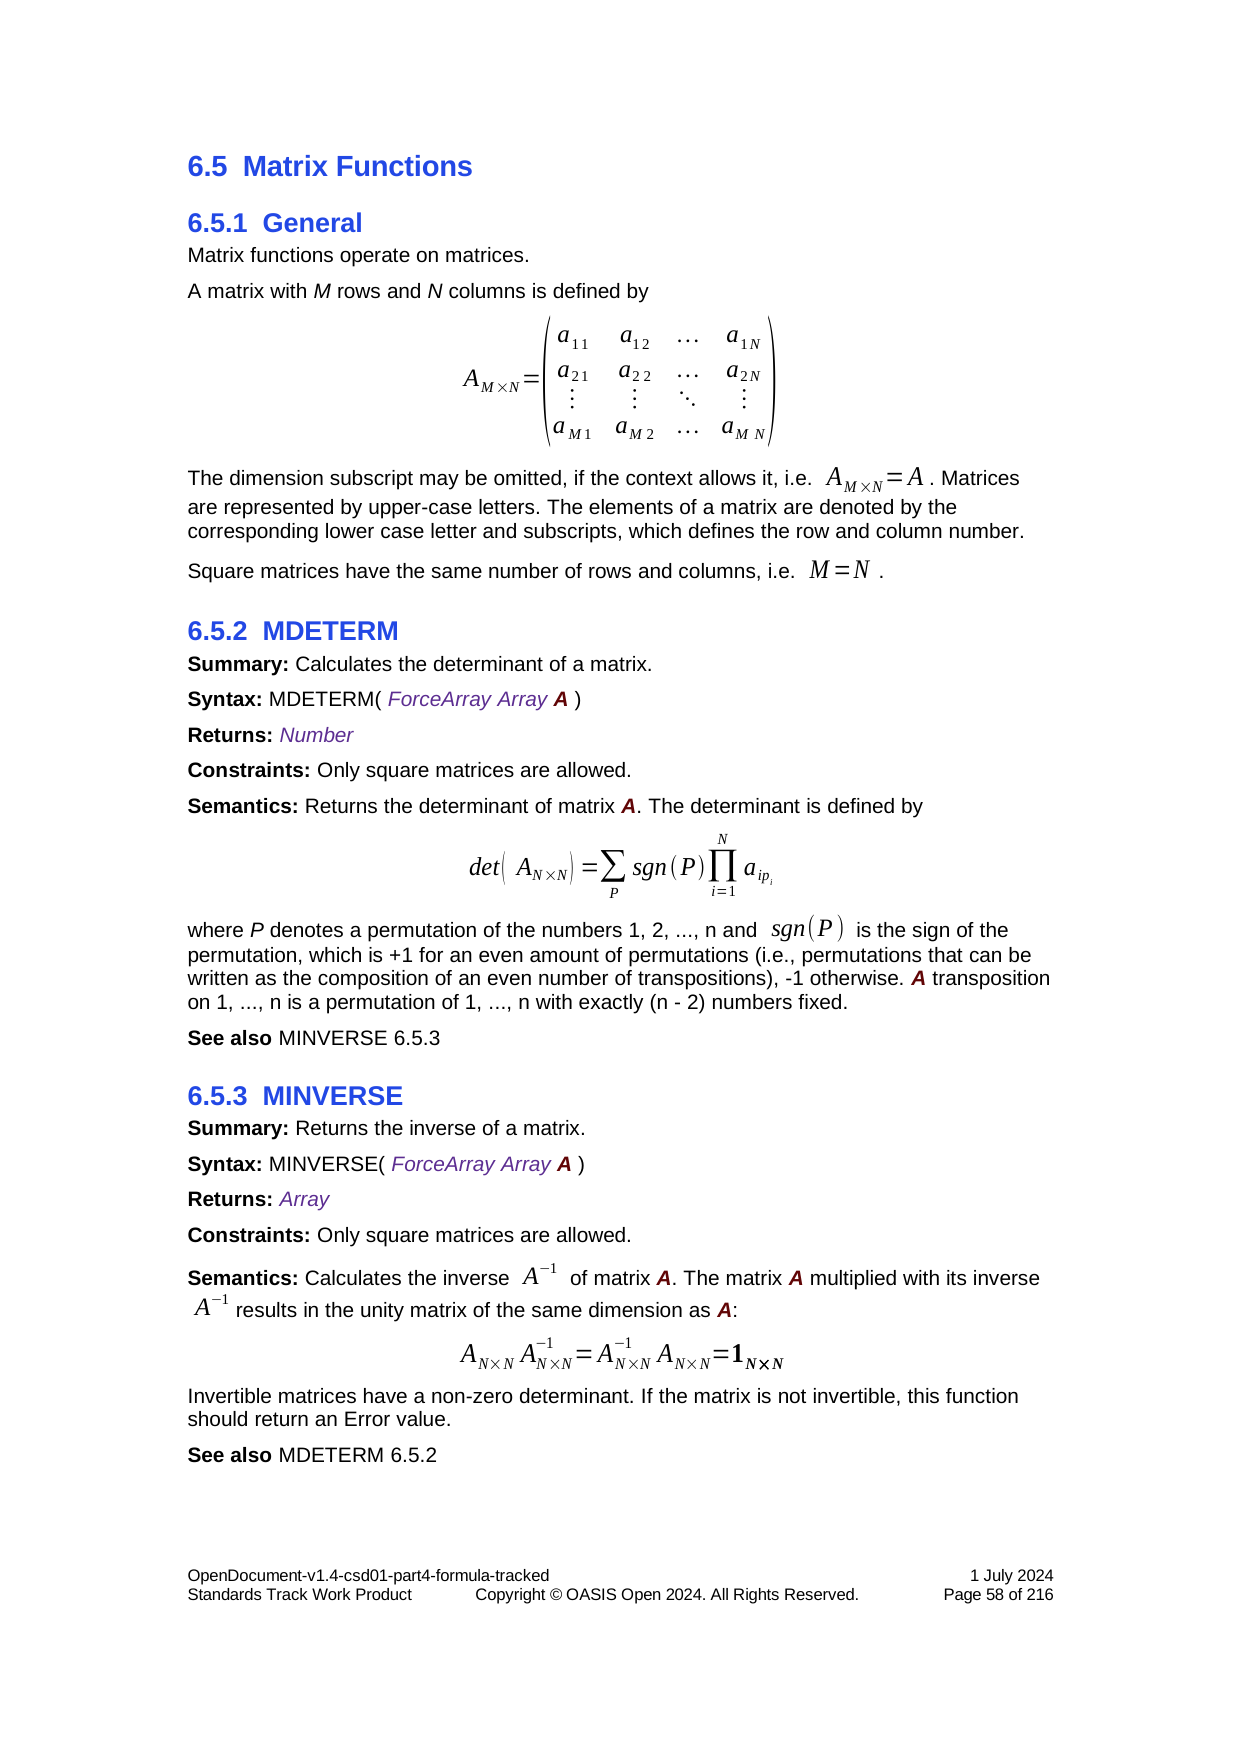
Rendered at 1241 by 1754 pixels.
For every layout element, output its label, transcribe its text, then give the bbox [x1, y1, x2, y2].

text Summary: Returns the inverse of a matrix. [187, 1117, 1053, 1140]
subtitle MDETERM [187, 616, 1053, 646]
subtitle Matrix Functions [187, 150, 1053, 182]
text Semantics: Calculates the inverse of matrix A. The matrix A multiplied with its inverse results in the unity matrix of the same dimension as A: [187, 1259, 1053, 1322]
text See also MINVERSE 6.5.3 [187, 1026, 1053, 1049]
text Summary: Calculates the determinant of a matrix. [187, 652, 1053, 676]
text A matrix with M rows and N columns is defined by [187, 279, 1053, 303]
text Syntax: MINVERSE( ForceArray Array A ) [187, 1152, 1053, 1176]
text Square matrices have the same number of rows and columns, i.e. . [187, 555, 1053, 585]
text Invertible matrices have a non-zero determinant. If the matrix is not invertible, this function should return an Error value. [187, 1384, 1053, 1431]
text Semantics: Returns the determinant of matrix A. The determinant is defined by [187, 794, 1053, 818]
text See also MDETERM 6.5.2 [187, 1443, 1053, 1467]
text Syntax: MDETERM( ForceArray Array A ) [187, 688, 1053, 711]
text Returns: Number [187, 723, 1053, 747]
subtitle General [187, 207, 1053, 237]
text Constraints: Only square matrices are allowed. [187, 1223, 1053, 1247]
text where P denotes a permutation of the numbers 1, 2, ..., n and is the sign of the permutation, which is +1 for an even amount of permutations (i.e., permutations that can be written as the composition of an even number of transpositions), -1 otherwise. A transposition on 1, ..., n is a permutation of 1, ..., n with exactly (n - 2) numbers fixed. [187, 913, 1053, 1014]
text The dimension subscript may be omitted, if the context allows it, i.e. . Matrices are represented by upper-case letters. The elements of a matrix are denoted by the corresponding lower case letter and subscripts, which defines the row and column number. [187, 462, 1053, 543]
text Returns: Array [187, 1188, 1053, 1211]
text Matrix functions operate on matrices. [187, 243, 1053, 267]
subtitle MINVERSE [187, 1081, 1053, 1111]
text Constraints: Only square matrices are allowed. [187, 759, 1053, 782]
